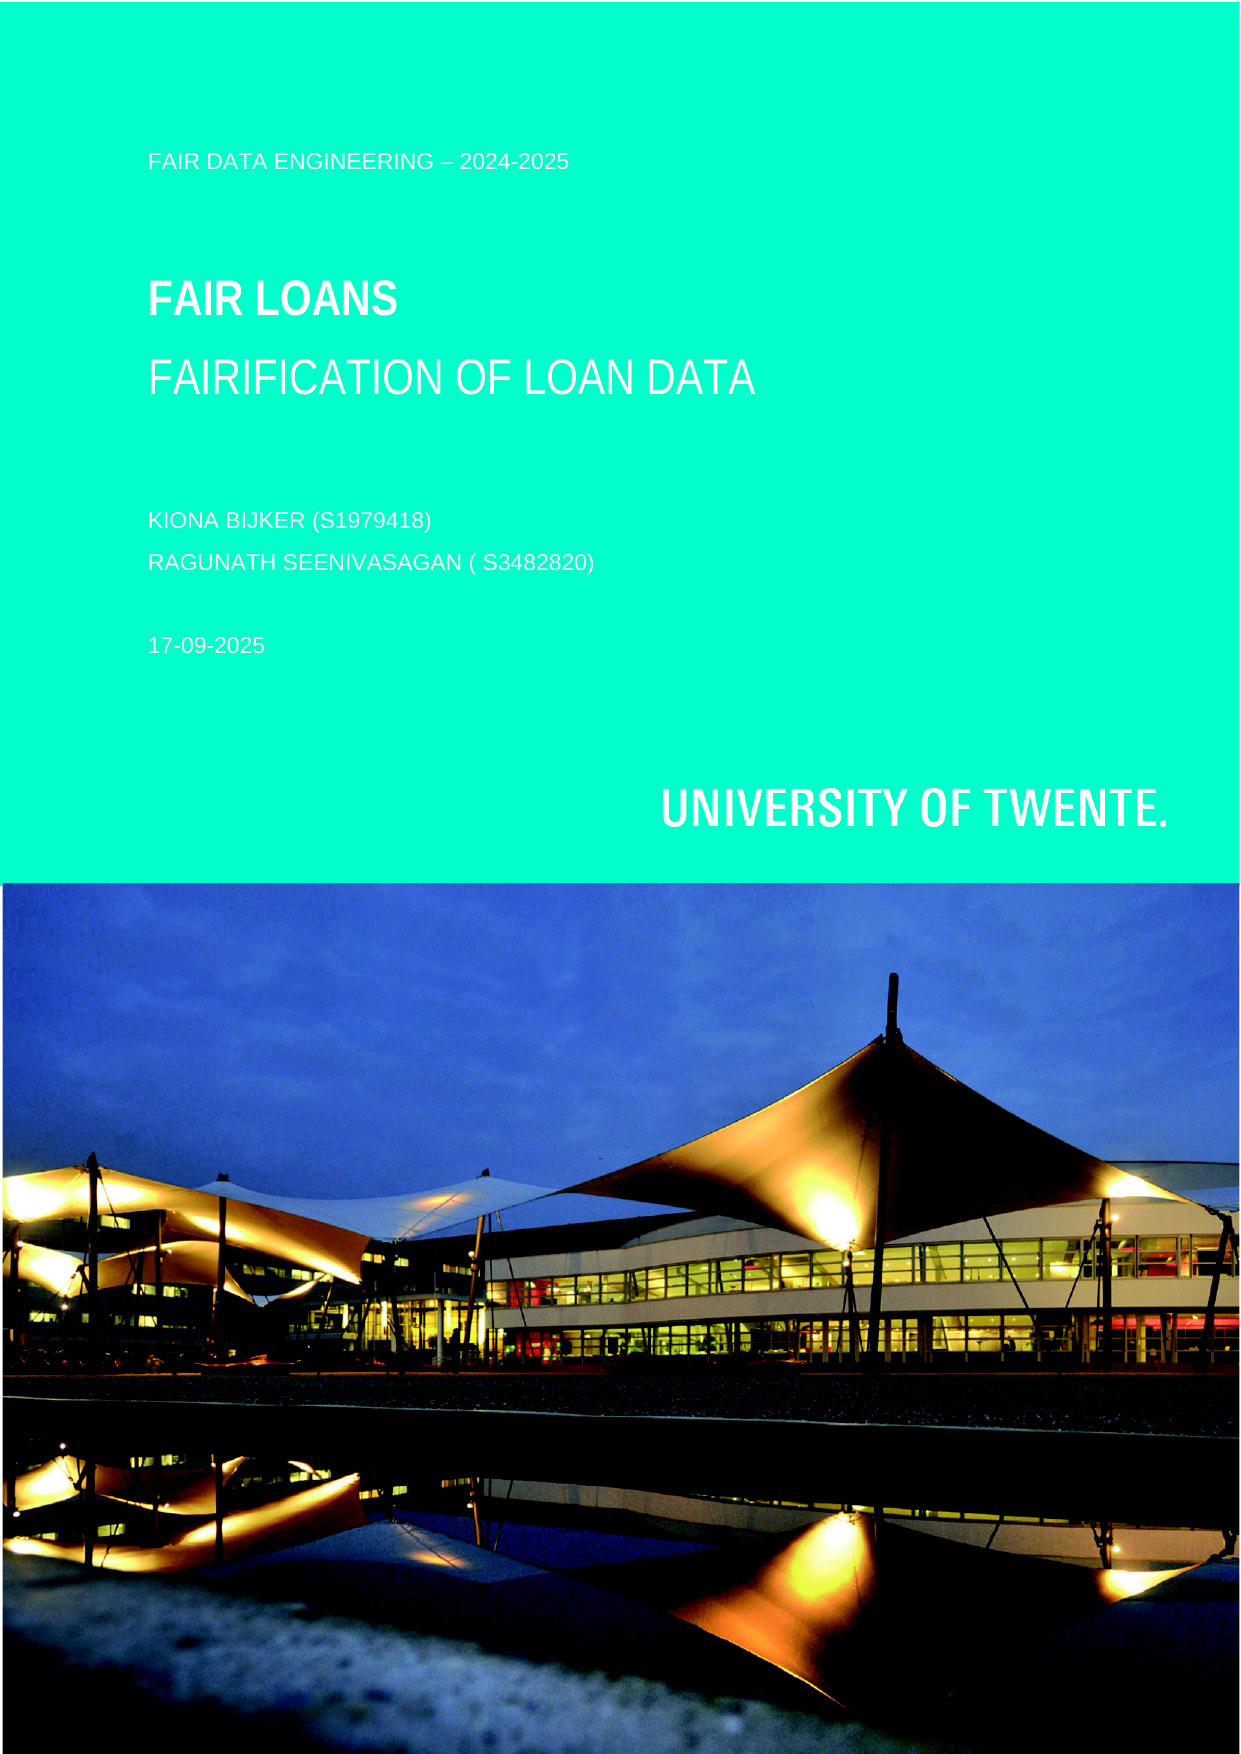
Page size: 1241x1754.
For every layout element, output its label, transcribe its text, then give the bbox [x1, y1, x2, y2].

table_header FAIR LOANs Fairification of loan data [148, 269, 1142, 508]
table_cell [148, 675, 1142, 730]
picture [0, 2, 1240, 1754]
text FAIR data engineering – 2024-2025 [148, 148, 1093, 174]
table_cell Kiona Bijker (s1979418) ragunath seenivasagan ( s3482820) 17-09-2025 [148, 509, 1142, 675]
